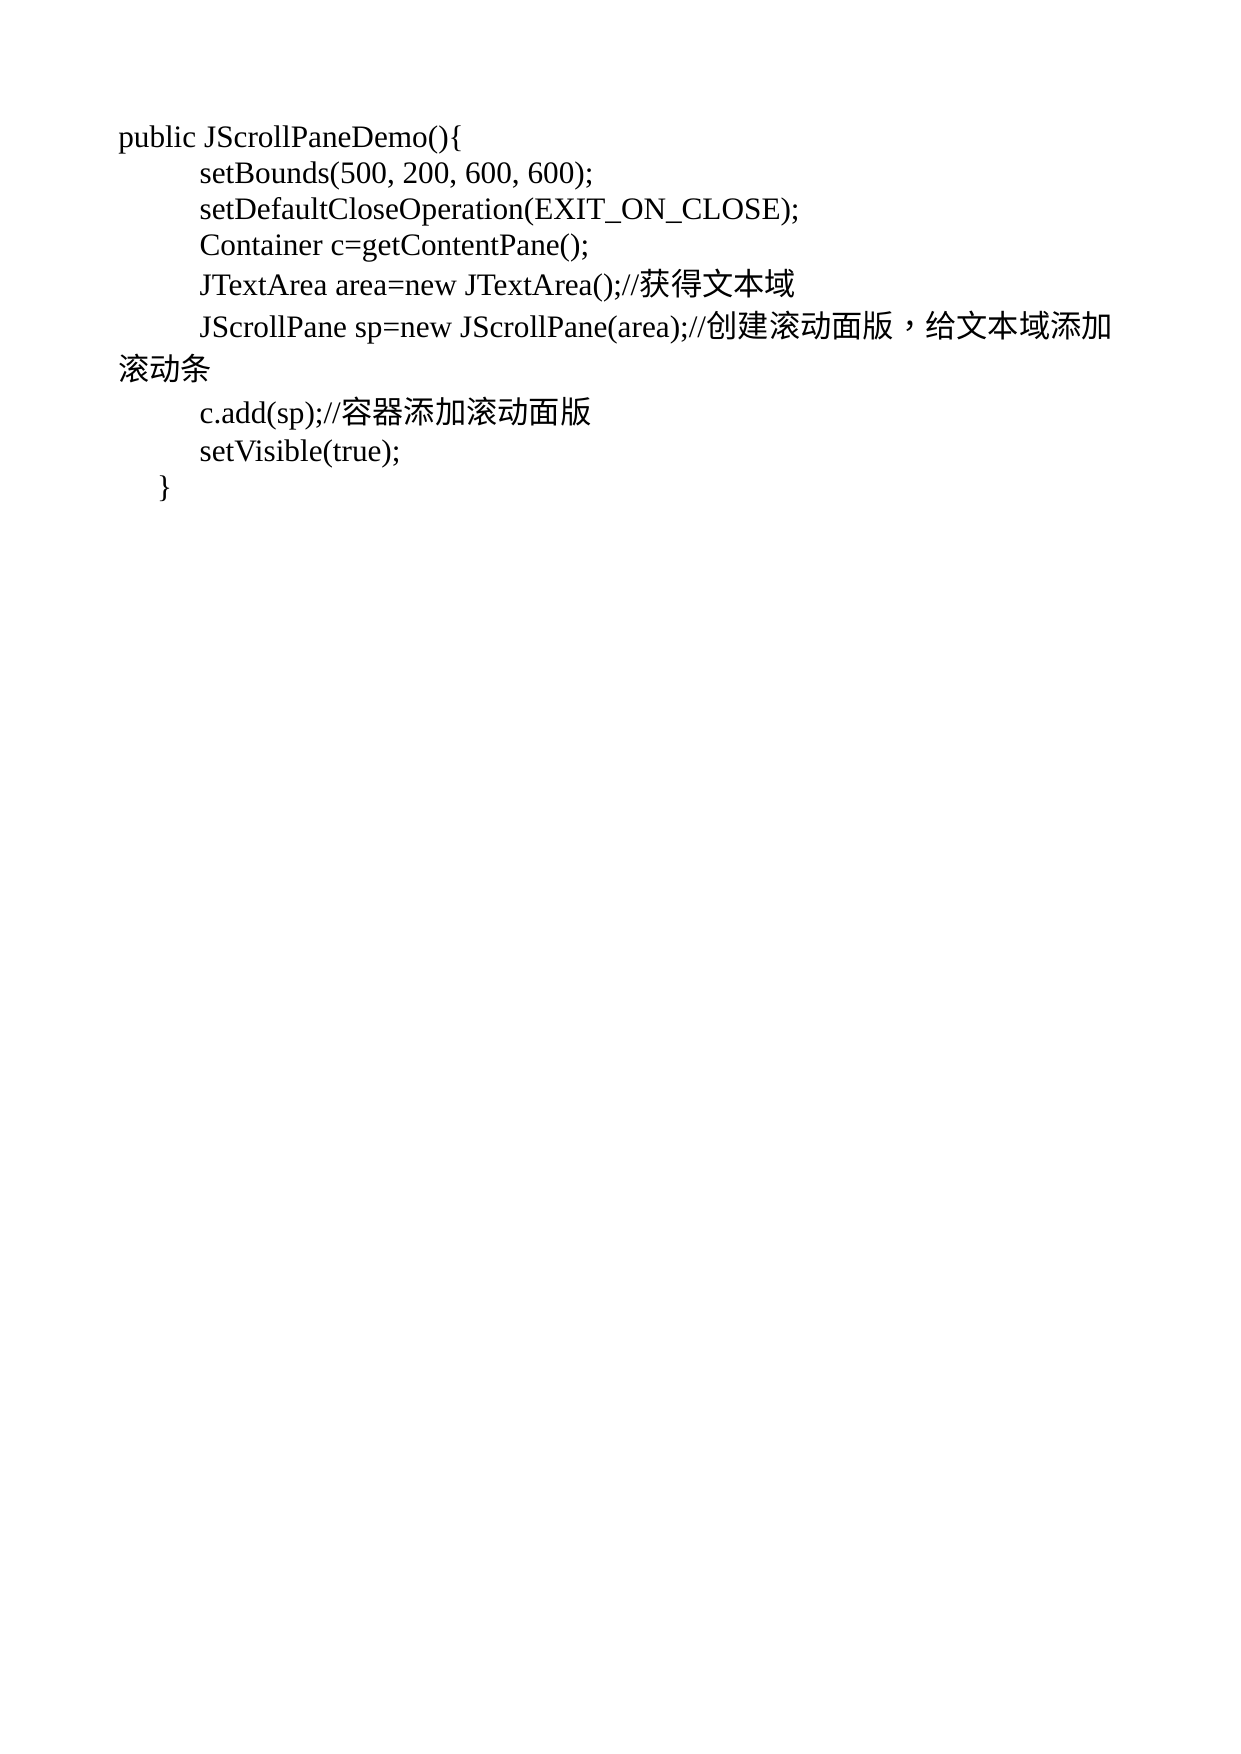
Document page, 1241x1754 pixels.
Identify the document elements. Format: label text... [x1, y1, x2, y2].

text JTextArea area=new JTextArea();//获得文本域 [118, 262, 1122, 304]
text JScrollPane sp=new JScrollPane(area);//创建滚动面版，给文本域添加滚动条 [118, 304, 1122, 390]
text public JScrollPaneDemo(){ [118, 118, 1122, 154]
text setVisible(true); [118, 432, 1122, 468]
text setDefaultCloseOperation(EXIT_ON_CLOSE); [118, 190, 1122, 226]
text Container c=getContentPane(); [118, 226, 1122, 262]
text setBounds(500, 200, 600, 600); [118, 154, 1122, 190]
text } [118, 468, 1122, 504]
text c.add(sp);//容器添加滚动面版 [118, 390, 1122, 432]
